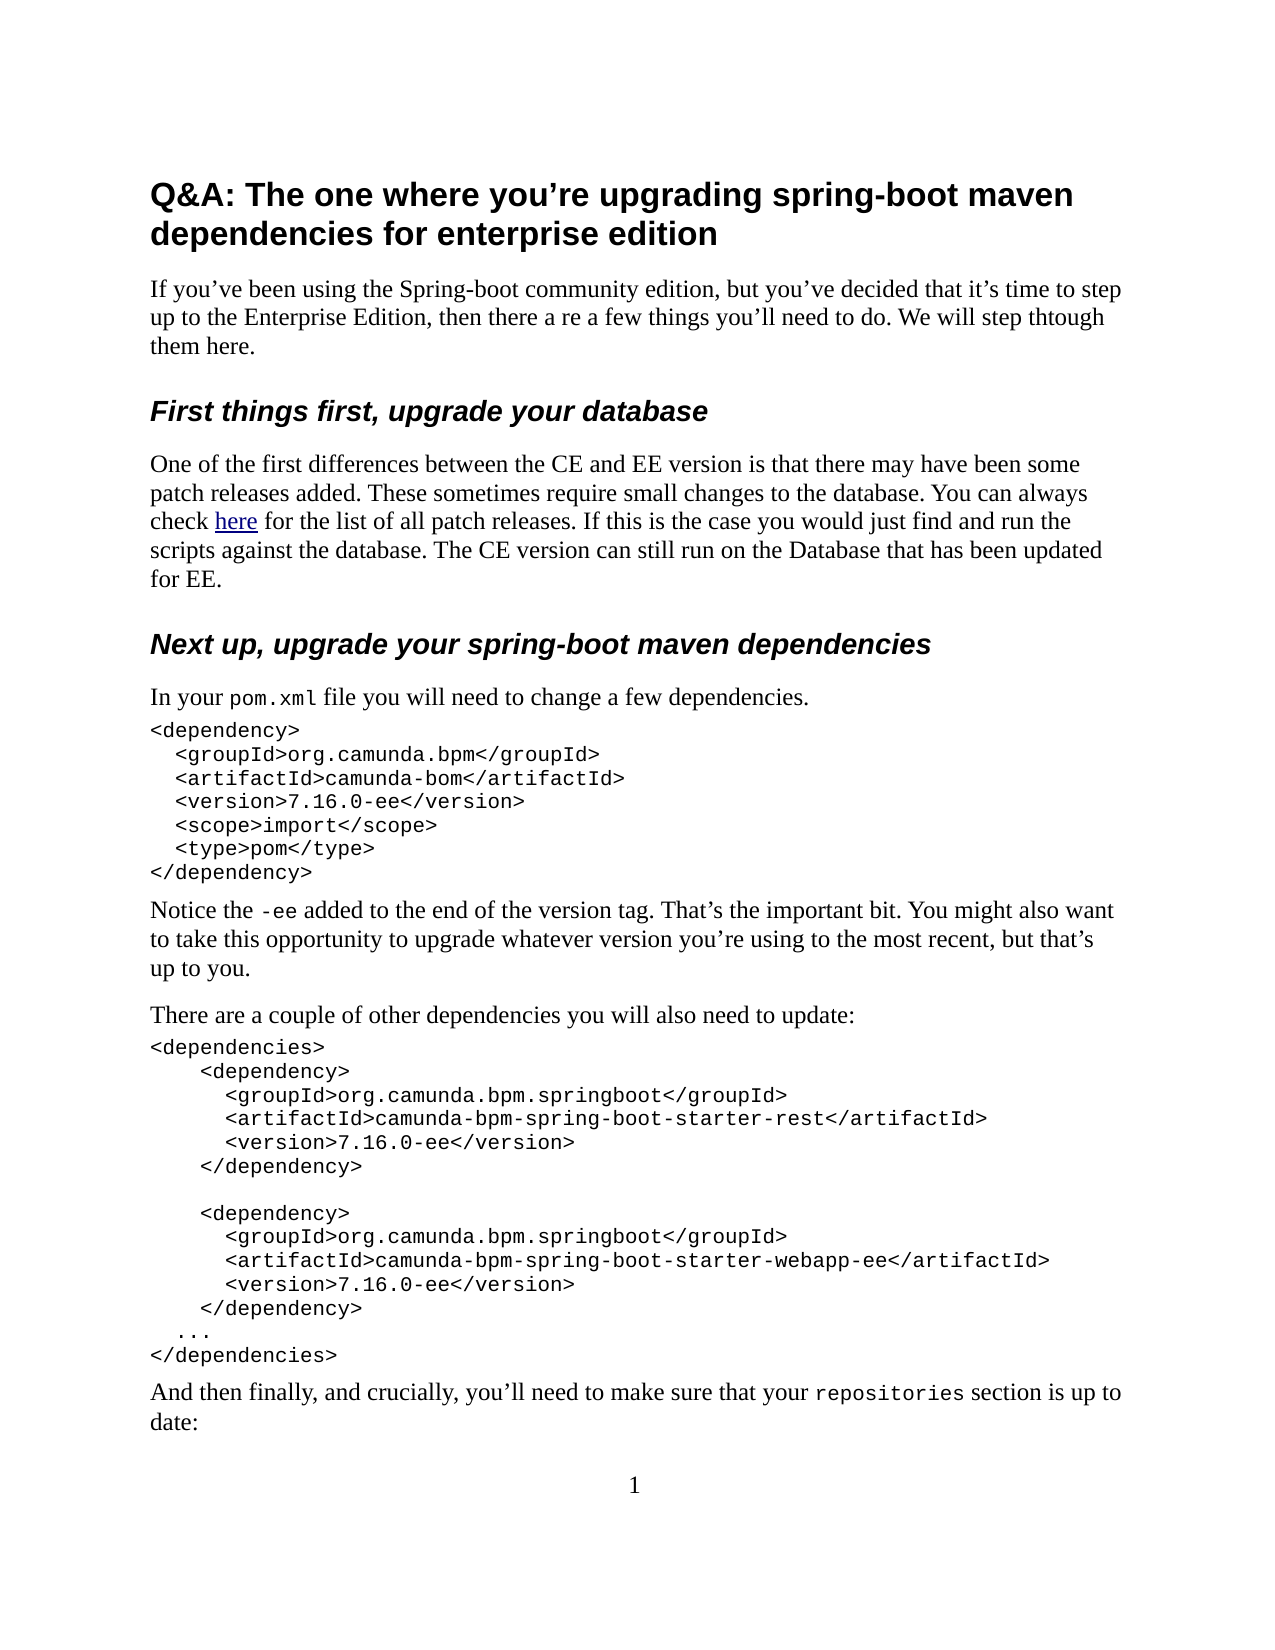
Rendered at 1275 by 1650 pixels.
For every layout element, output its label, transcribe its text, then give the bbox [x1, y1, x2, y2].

subtitle Next up, upgrade your spring-boot maven dependencies [150, 627, 1125, 660]
text Notice the -ee added to the end of the version tag. That’s the important bit. You might also want to take this opportunity to upgrade whatever version you’re using to the most recent, but that’s up to you. [150, 895, 1125, 982]
subtitle First things first, upgrade your database [150, 394, 1125, 427]
text <scope>import</scope> [150, 815, 1125, 838]
text <dependency> [150, 1061, 1125, 1085]
text There are a couple of other dependencies you will also need to update: [150, 1000, 1125, 1028]
text <dependency> [150, 720, 1125, 744]
text <dependency> [150, 1203, 1125, 1227]
subtitle Q&A: The one where you’re upgrading spring-boot maven dependencies for enterprise edition [150, 175, 1125, 252]
text <version>7.16.0-ee</version> [150, 1274, 1125, 1297]
text <groupId>org.camunda.bpm.springboot</groupId> [150, 1085, 1125, 1108]
text <groupId>org.camunda.bpm.springboot</groupId> [150, 1227, 1125, 1250]
text <artifactId>camunda-bom</artifactId> [150, 767, 1125, 791]
text <groupId>org.camunda.bpm</groupId> [150, 744, 1125, 767]
text <version>7.16.0-ee</version> [150, 791, 1125, 815]
text <artifactId>camunda-bpm-spring-boot-starter-webapp-ee</artifactId> [150, 1250, 1125, 1274]
text <type>pom</type> [150, 838, 1125, 862]
text </dependencies> [150, 1345, 1125, 1368]
text <artifactId>camunda-bpm-spring-boot-starter-rest</artifactId> [150, 1108, 1125, 1132]
text </dependency> [150, 1156, 1125, 1179]
text </dependency> [150, 862, 1125, 886]
text <dependencies> [150, 1037, 1125, 1061]
text In your pom.xml file you will need to change a few dependencies. [150, 682, 1125, 711]
text One of the first differences between the CE and EE version is that there may have been some patch releases added. These sometimes require small changes to the database. You can always check here for the list of all patch releases. If this is the case you would just find and run the scripts against the database. The CE version can still run on the Database that has been updated for EE. [150, 449, 1125, 593]
text ... [150, 1321, 1125, 1345]
text </dependency> [150, 1297, 1125, 1321]
text And then finally, and crucially, you’ll need to make sure that your repositories section is up to date: [150, 1377, 1125, 1436]
text <version>7.16.0-ee</version> [150, 1132, 1125, 1156]
text If you’ve been using the Spring-boot community edition, but you’ve decided that it’s time to step up to the Enterprise Edition, then there a re a few things you’ll need to do. We will step thtough them here. [150, 274, 1125, 360]
